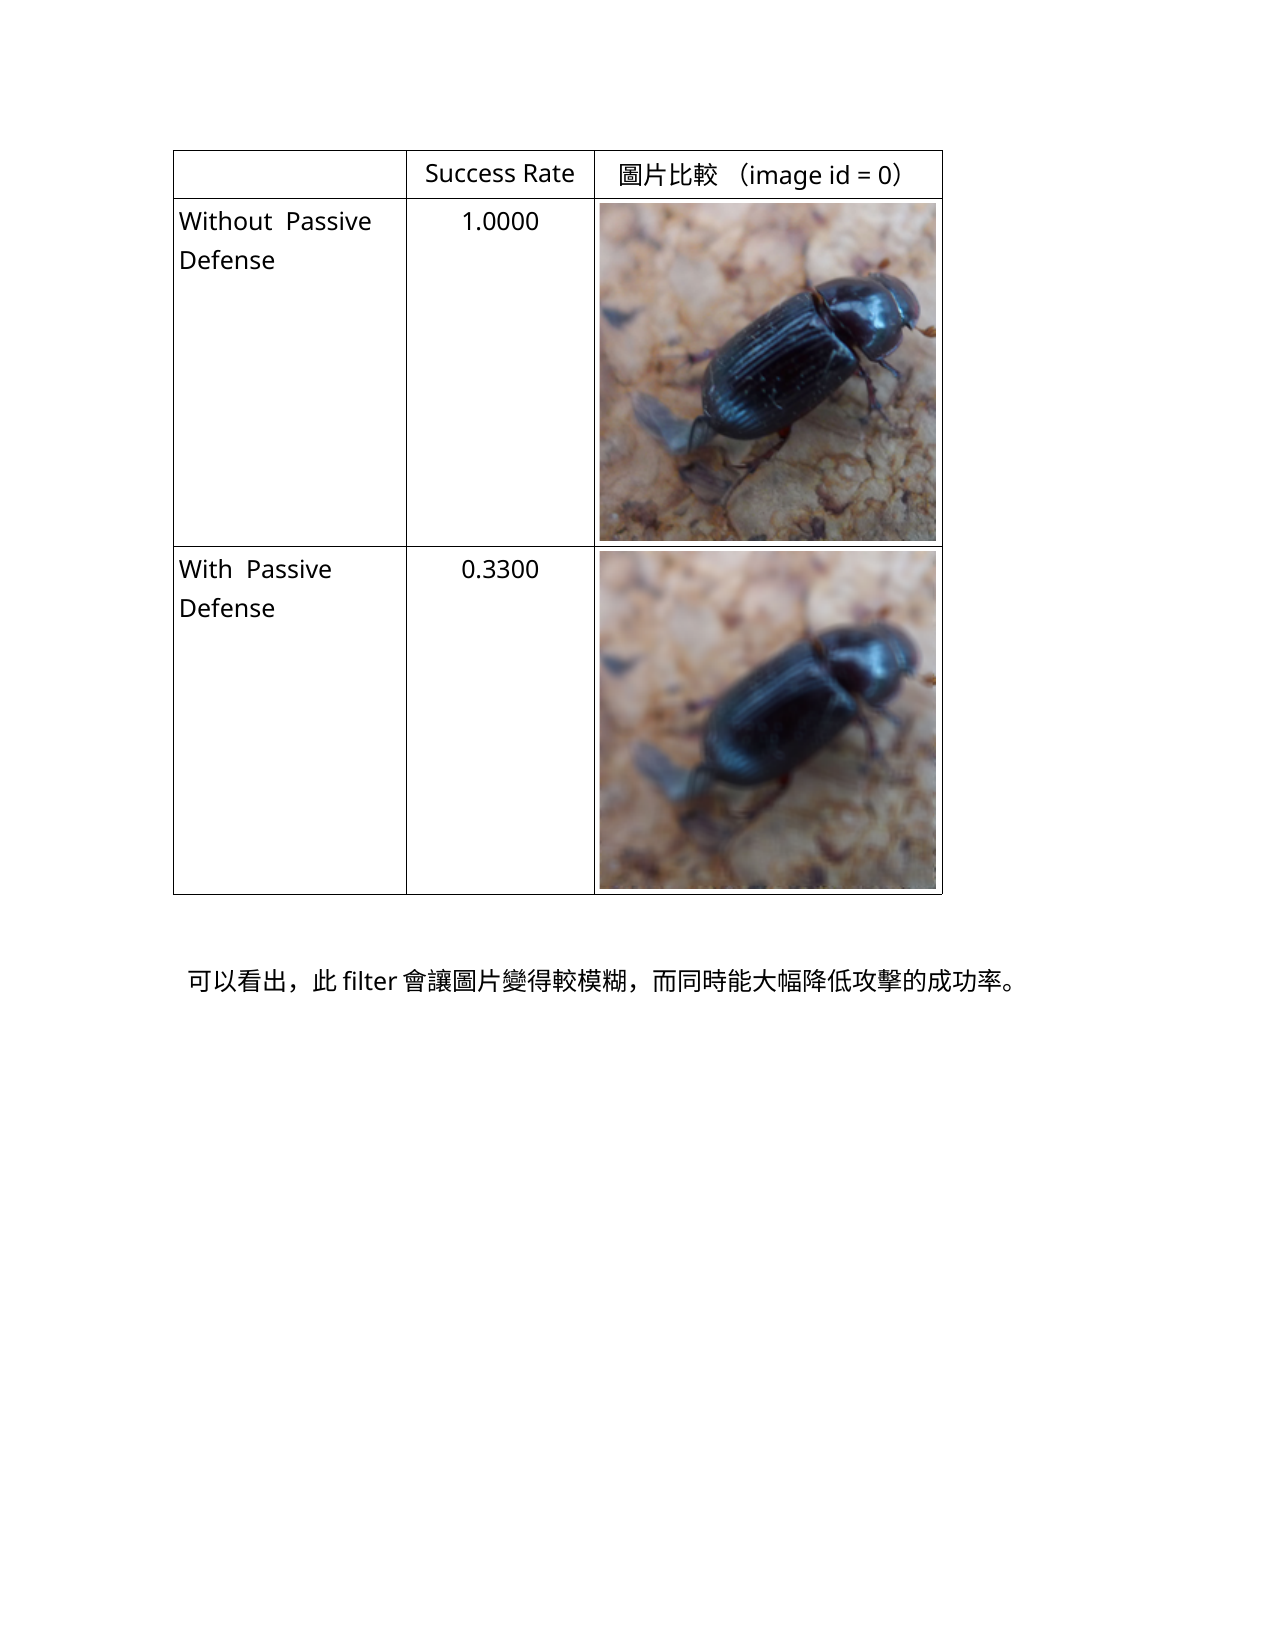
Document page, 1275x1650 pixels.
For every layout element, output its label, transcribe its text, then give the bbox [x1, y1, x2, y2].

table_cell 0.3300 [407, 547, 594, 894]
table_cell With Passive Defense [174, 547, 406, 894]
table_header Success Rate [407, 151, 594, 198]
table_header [174, 151, 406, 198]
picture [599, 203, 936, 541]
picture [599, 551, 936, 889]
table_cell [595, 547, 942, 894]
table_header 圖片比較 （image id = 0） [595, 151, 942, 198]
text 可以看出，此filter會讓圖片變得較模糊，而同時能大幅降低攻擊的成功率。 [187, 961, 1125, 998]
table_cell 1.0000 [407, 199, 594, 546]
table_cell [595, 199, 942, 546]
table_cell Without Passive Defense [174, 199, 406, 546]
